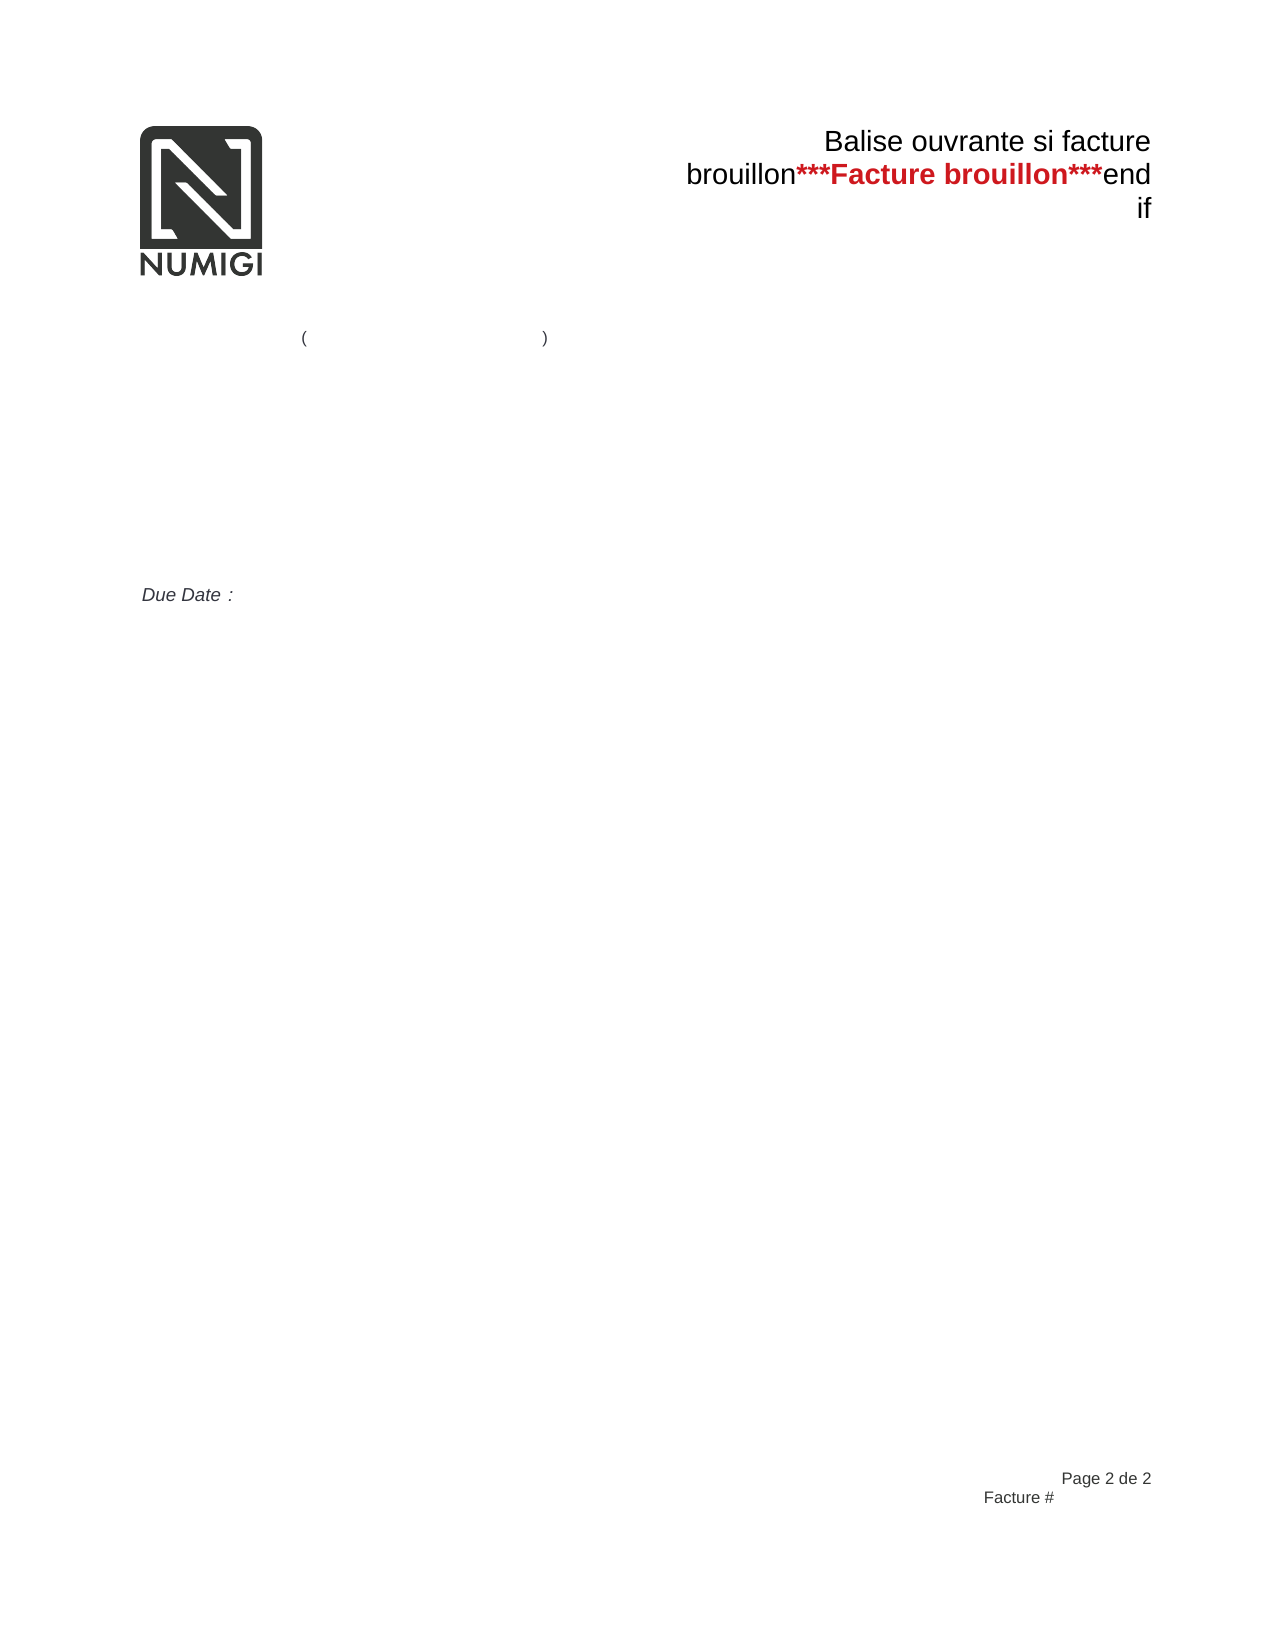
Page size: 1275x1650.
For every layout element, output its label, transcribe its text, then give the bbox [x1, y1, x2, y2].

table_header <o.payment_term_id.note> [136, 546, 1157, 578]
table_cell Due Date : <o.date_due> [136, 579, 1157, 612]
picture [123, 123, 279, 279]
table_cell <o.comment> [136, 612, 1157, 644]
